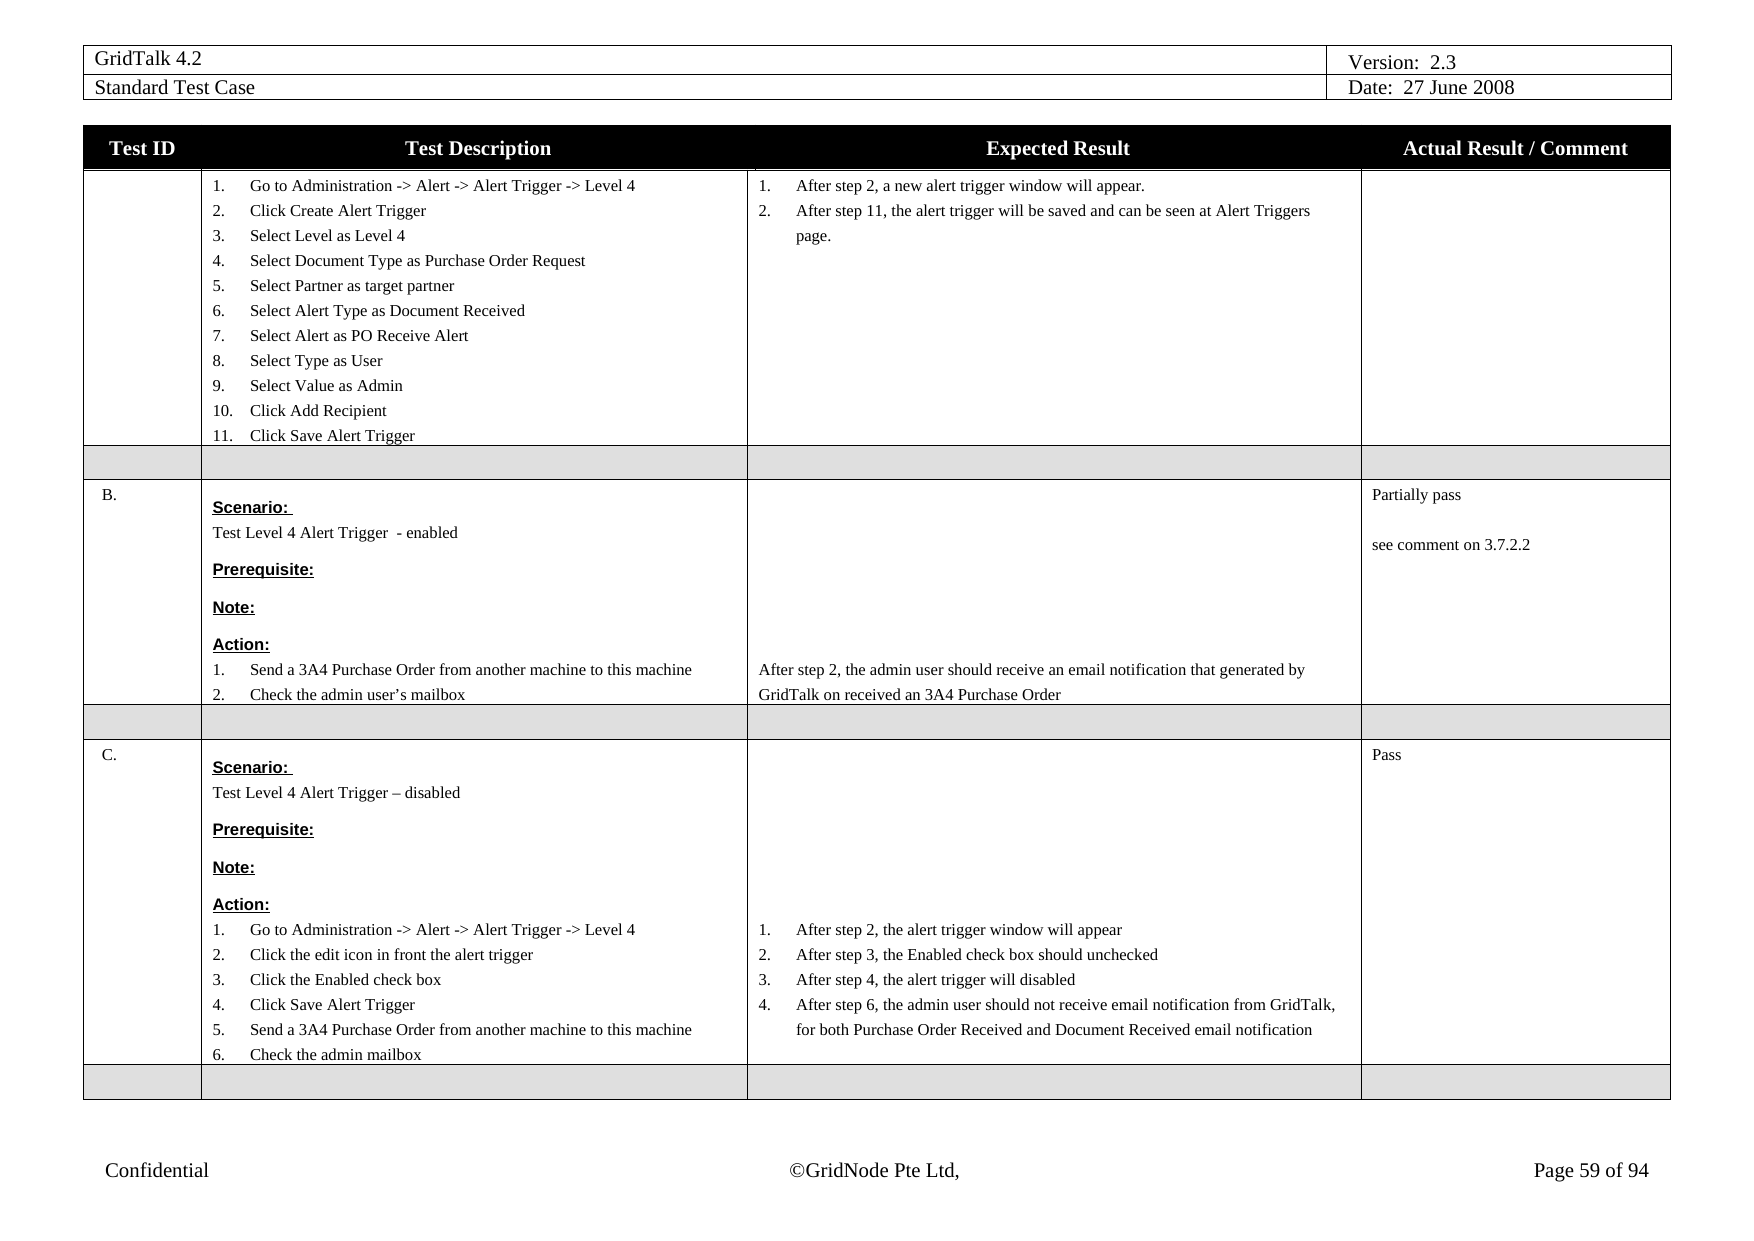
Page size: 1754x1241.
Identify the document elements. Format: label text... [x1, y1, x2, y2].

table_cell [84, 446, 201, 479]
table_cell Pass [1362, 740, 1670, 914]
table_cell [748, 446, 1361, 479]
table_cell [202, 705, 747, 739]
table_cell [84, 740, 201, 914]
table_header Test Description [202, 125, 755, 169]
table_cell [1362, 914, 1670, 1064]
table_cell Scenario: Test Level 4 Alert Trigger – disabled Prerequisite: Note: Action: [202, 740, 747, 914]
table_header Test ID [84, 125, 201, 169]
table_cell [748, 480, 1361, 654]
table_cell Go to Administration -> Alert -> Alert Trigger -> Level 4 Click Create Alert Trigger Select Level as Level 4 Select Document Type as Purchase Order Request Select Partner as target partner Select Alert Type as Document Received Select Alert as PO Receive Alert Select Type as User Select Value as Admin Click Add Recipient Click Save Alert Trigger [202, 171, 747, 444]
table_cell Go to Administration -> Alert -> Alert Trigger -> Level 4 Click the edit icon in front the alert trigger Click the Enabled check box Click Save Alert Trigger Send a 3A4 Purchase Order from another machine to this machine Check the admin mailbox [202, 914, 747, 1064]
table_cell After step 2, a new alert trigger window will appear. After step 11, the alert trigger will be saved and can be seen at Alert Triggers page. [748, 171, 1361, 444]
table_cell [202, 1065, 747, 1099]
table_cell Scenario: Test Level 4 Alert Trigger - enabled Prerequisite: Note: Action: [202, 480, 747, 654]
table_cell [84, 1065, 201, 1099]
table_cell [84, 705, 201, 739]
table_cell After step 2, the admin user should receive an email notification that generated by GridTalk on received an 3A4 Purchase Order [748, 654, 1361, 704]
table_cell [748, 705, 1361, 739]
table_cell [84, 480, 201, 654]
table_cell [84, 914, 201, 1064]
table_cell [84, 654, 201, 704]
table_cell [748, 1065, 1361, 1099]
table_cell [84, 171, 201, 444]
table_cell Partially pass see comment on 3.7.2.2 [1362, 480, 1670, 654]
table_cell Send a 3A4 Purchase Order from another machine to this machine Check the admin user’s mailbox [202, 654, 747, 704]
table_cell [1362, 446, 1670, 479]
table_cell After step 2, the alert trigger window will appear After step 3, the Enabled check box should unchecked After step 4, the alert trigger will disabled After step 6, the admin user should not receive email notification from GridTalk, for both Purchase Order Received and Document Received email notification [748, 914, 1361, 1064]
table_cell [1362, 654, 1670, 704]
table_cell [1362, 171, 1670, 444]
table_cell [202, 446, 747, 479]
table_header Expected Result [756, 125, 1361, 169]
table_cell [748, 740, 1361, 914]
table_header Actual Result / Comment [1362, 125, 1670, 169]
table_cell [1362, 1065, 1670, 1099]
table_cell [1362, 705, 1670, 739]
